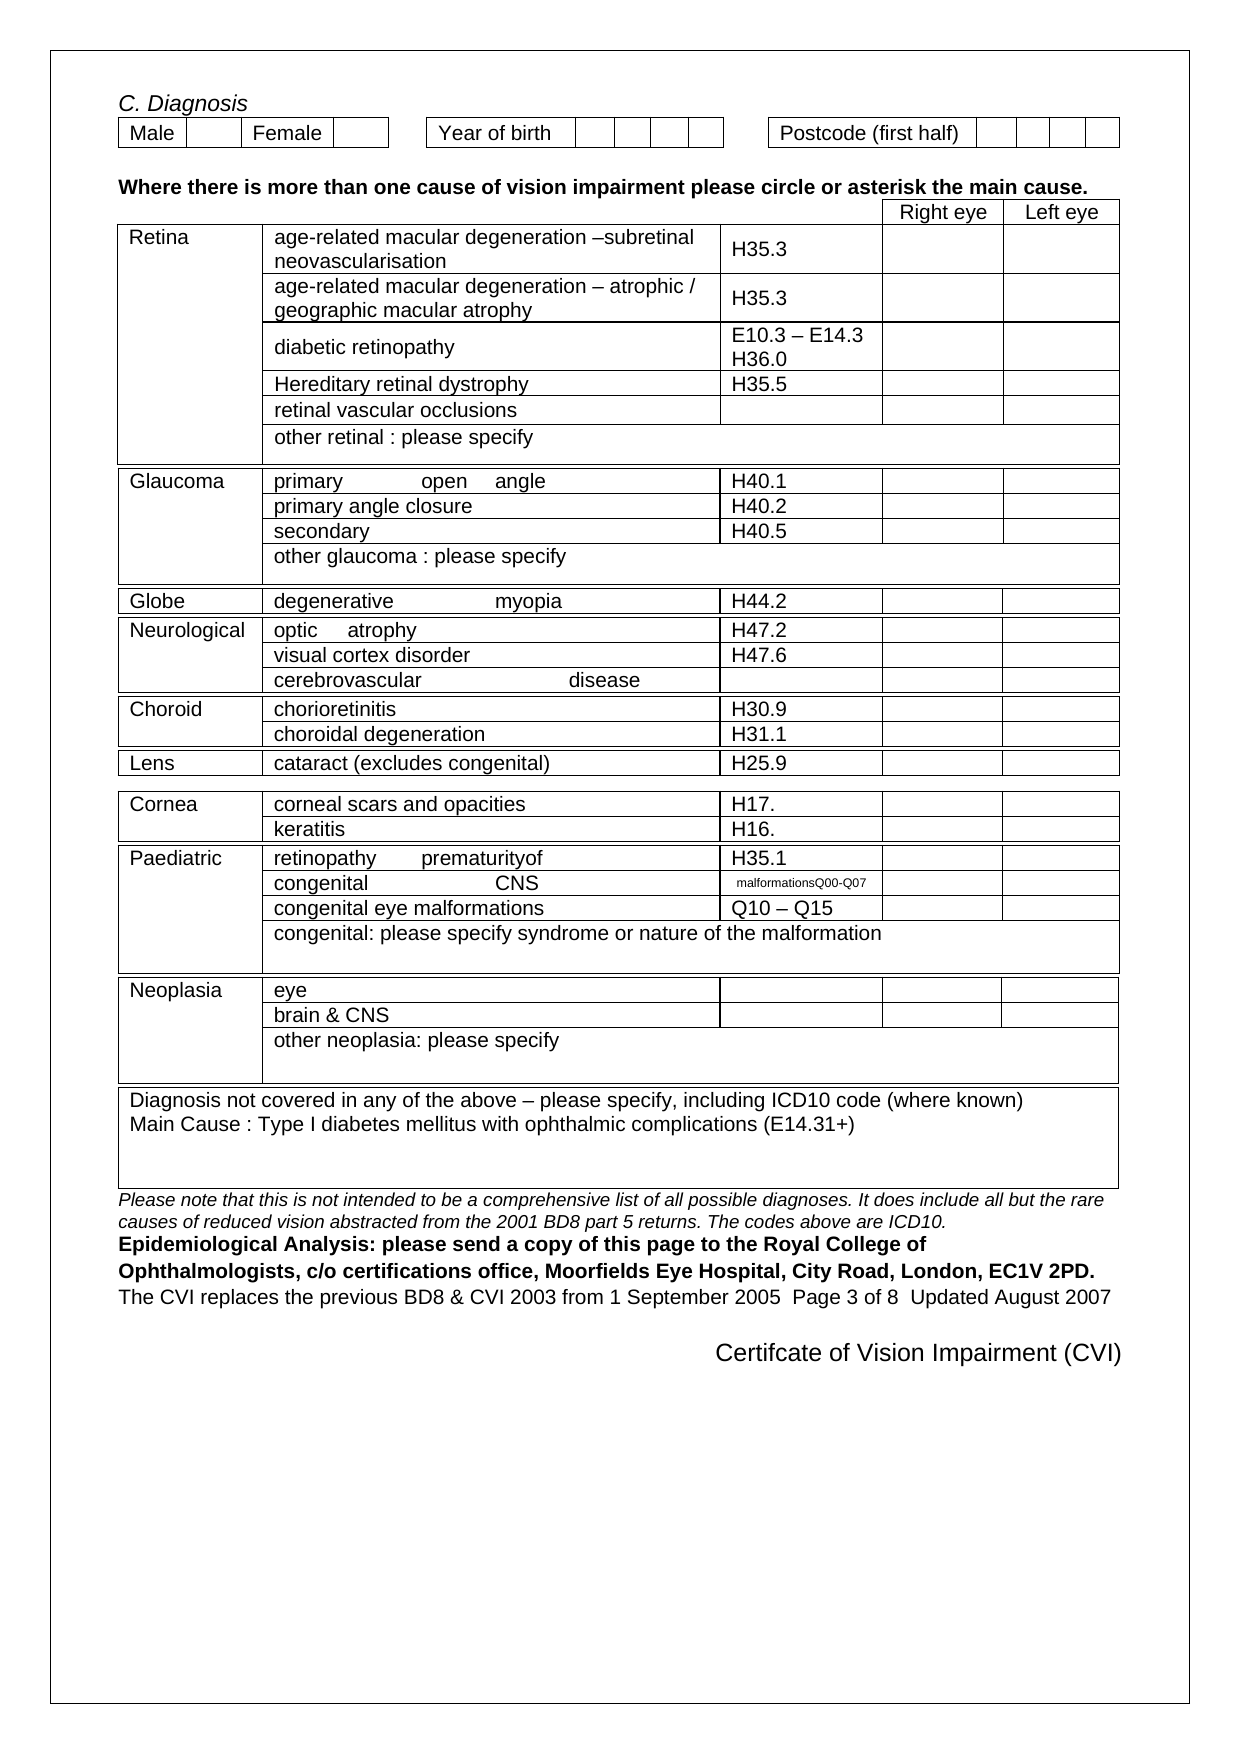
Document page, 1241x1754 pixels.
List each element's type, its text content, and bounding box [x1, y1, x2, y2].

table_cell other glaucoma : please specify [263, 544, 1119, 584]
table_header [187, 118, 241, 147]
table_cell [883, 274, 1003, 321]
table_header [1003, 697, 1119, 721]
text Epidemiological Analysis: please send a copy of this page to the Royal College of Ophthalmologists, c/o certifications office, Moorfields Eye Hospital, City Road, London, EC1V 2PD. [118, 1232, 1112, 1283]
table_header Choroid [119, 697, 262, 746]
table_cell diabetic retinopathy [263, 323, 720, 370]
table_header [1004, 469, 1119, 492]
table_header eye [263, 978, 719, 1002]
table_cell [1004, 225, 1119, 272]
table_cell [883, 668, 1002, 692]
table_header Neoplasia [119, 978, 262, 1083]
table_cell [883, 371, 1003, 395]
table_header [1002, 978, 1118, 1002]
table_header [1003, 589, 1119, 613]
table_header Right eye [883, 200, 1003, 223]
table_header Postcode (first half) [769, 118, 976, 147]
table_cell [883, 1003, 1001, 1027]
table_cell [883, 494, 1003, 517]
table_header [651, 118, 688, 147]
table_header Year of birth [427, 118, 575, 147]
table_cell [1002, 1003, 1118, 1027]
table_header [883, 751, 1002, 775]
table_header [883, 978, 1001, 1002]
table_header [720, 199, 882, 223]
text Certifcate of Vision Impairment (CVI) [118, 1338, 1122, 1367]
table_cell age-related macular degeneration – atrophic / geographic macular atrophy [263, 274, 720, 321]
table_cell H35.3 [721, 225, 882, 272]
table_header [883, 846, 1002, 869]
table_cell H40.2 [721, 494, 882, 517]
table_header [1003, 618, 1119, 642]
table_cell visual cortex disorder [263, 643, 719, 667]
table_header [883, 618, 1002, 642]
table_header H25.9 [721, 751, 882, 775]
table_header Glaucoma [119, 469, 262, 584]
table_cell Hereditary retinal dystrophy [263, 371, 720, 395]
table_header [883, 792, 1002, 816]
table_header Diagnosis not covered in any of the above – please specify, including ICD10 code (where known) [119, 1088, 1118, 1112]
table_cell primary angle closure [263, 494, 719, 517]
text C. Diagnosis [118, 89, 1122, 117]
table_cell [1003, 871, 1119, 894]
table_cell congenital eye malformations [263, 896, 719, 919]
table_cell keratitis [263, 817, 719, 841]
table_header retinopathy prematurityof [263, 846, 719, 869]
table_cell congenital: please specify syndrome or nature of the malformation [263, 921, 1119, 973]
table_cell [883, 396, 1003, 424]
table_cell E10.3 – E14.3 H36.0 [721, 323, 882, 370]
table_cell congenital CNS [263, 871, 719, 894]
table_cell [721, 668, 882, 692]
table_cell retinal vascular occlusions [263, 396, 720, 424]
table_cell [1003, 817, 1119, 841]
table_header [389, 117, 426, 147]
table_cell other retinal : please specify [263, 425, 1119, 463]
table_header [615, 118, 650, 147]
table_cell [883, 225, 1003, 272]
table_header [883, 589, 1002, 613]
table_header [117, 199, 263, 223]
table_header chorioretinitis [263, 697, 719, 721]
table_header Lens [119, 751, 262, 775]
table_cell [883, 817, 1002, 841]
table_cell Main Cause : Type I diabetes mellitus with ophthalmic complications (E14.31+) [119, 1112, 1118, 1188]
table_header [1017, 118, 1049, 147]
table_cell [721, 1003, 882, 1027]
text The CVI replaces the previous BD8 & CVI 2003 from 1 September 2005 Page 3 of 8 Updated August 2007 [118, 1285, 1122, 1309]
table_header H44.2 [721, 589, 882, 613]
table_cell H35.3 [721, 274, 882, 321]
table_cell [1004, 274, 1119, 321]
table_header H17. [721, 792, 882, 816]
table_header [334, 118, 388, 147]
table_cell [883, 323, 1003, 370]
table_header Globe [119, 589, 262, 613]
table_header [1003, 792, 1119, 816]
table_cell [883, 896, 1002, 919]
table_header [263, 199, 720, 223]
table_cell malformationsQ00-Q07 [721, 871, 882, 894]
table_cell H16. [721, 817, 882, 841]
table_header Paediatric [119, 846, 262, 973]
table_cell H31.1 [721, 722, 882, 746]
text Where there is more than one cause of vision impairment please circle or asterisk the main cause. [118, 174, 1122, 198]
table_header degenerative myopia [263, 589, 719, 613]
table_cell secondary [263, 519, 719, 542]
table_cell Q10 – Q15 [721, 896, 882, 919]
table_header H30.9 [721, 697, 882, 721]
table_header Female [242, 118, 333, 147]
table_cell cerebrovascular disease [263, 668, 719, 692]
table_header H40.1 [721, 469, 882, 492]
table_cell [1004, 519, 1119, 542]
table_header optic atrophy [263, 618, 719, 642]
table_header [1086, 118, 1119, 147]
table_cell [883, 722, 1002, 746]
table_cell [1003, 896, 1119, 919]
table_cell other neoplasia: please specify [263, 1028, 1118, 1083]
table_header [883, 697, 1002, 721]
table_cell [1003, 643, 1119, 667]
table_cell H40.5 [721, 519, 882, 542]
table_cell H47.6 [721, 643, 882, 667]
table_header [576, 118, 614, 147]
table_header Left eye [1004, 200, 1119, 223]
table_header [721, 978, 882, 1002]
table_cell [1004, 494, 1119, 517]
table_header [724, 117, 768, 147]
table_header [1050, 118, 1085, 147]
table_cell [1003, 668, 1119, 692]
table_header corneal scars and opacities [263, 792, 719, 816]
table_cell H35.5 [721, 371, 882, 395]
table_header primary open angle [263, 469, 719, 492]
table_cell [721, 396, 882, 424]
table_header cataract (excludes congenital) [263, 751, 719, 775]
table_header [883, 469, 1003, 492]
table_header Neurological [119, 618, 262, 692]
table_header [1003, 846, 1119, 869]
table_cell Retina [118, 225, 262, 463]
table_header H47.2 [721, 618, 882, 642]
text Please note that this is not intended to be a comprehensive list of all possible diagnoses. It does include all but the rare causes of reduced vision abstracted from the 2001 BD8 part 5 returns. The codes above are ICD10. [118, 1189, 1122, 1232]
table_header H35.1 [721, 846, 882, 869]
table_cell [883, 643, 1002, 667]
table_header Cornea [119, 792, 262, 841]
table_cell brain & CNS [263, 1003, 719, 1027]
table_cell [1004, 323, 1119, 370]
table_cell age-related macular degeneration –subretinal neovascularisation [263, 225, 720, 272]
table_header [977, 118, 1016, 147]
table_header [1003, 751, 1119, 775]
table_cell [883, 519, 1003, 542]
table_cell choroidal degeneration [263, 722, 719, 746]
table_cell [1003, 722, 1119, 746]
table_cell [883, 871, 1002, 894]
table_header Male [119, 118, 186, 147]
table_cell [1004, 396, 1119, 424]
table_cell [1004, 371, 1119, 395]
table_header [689, 118, 723, 147]
